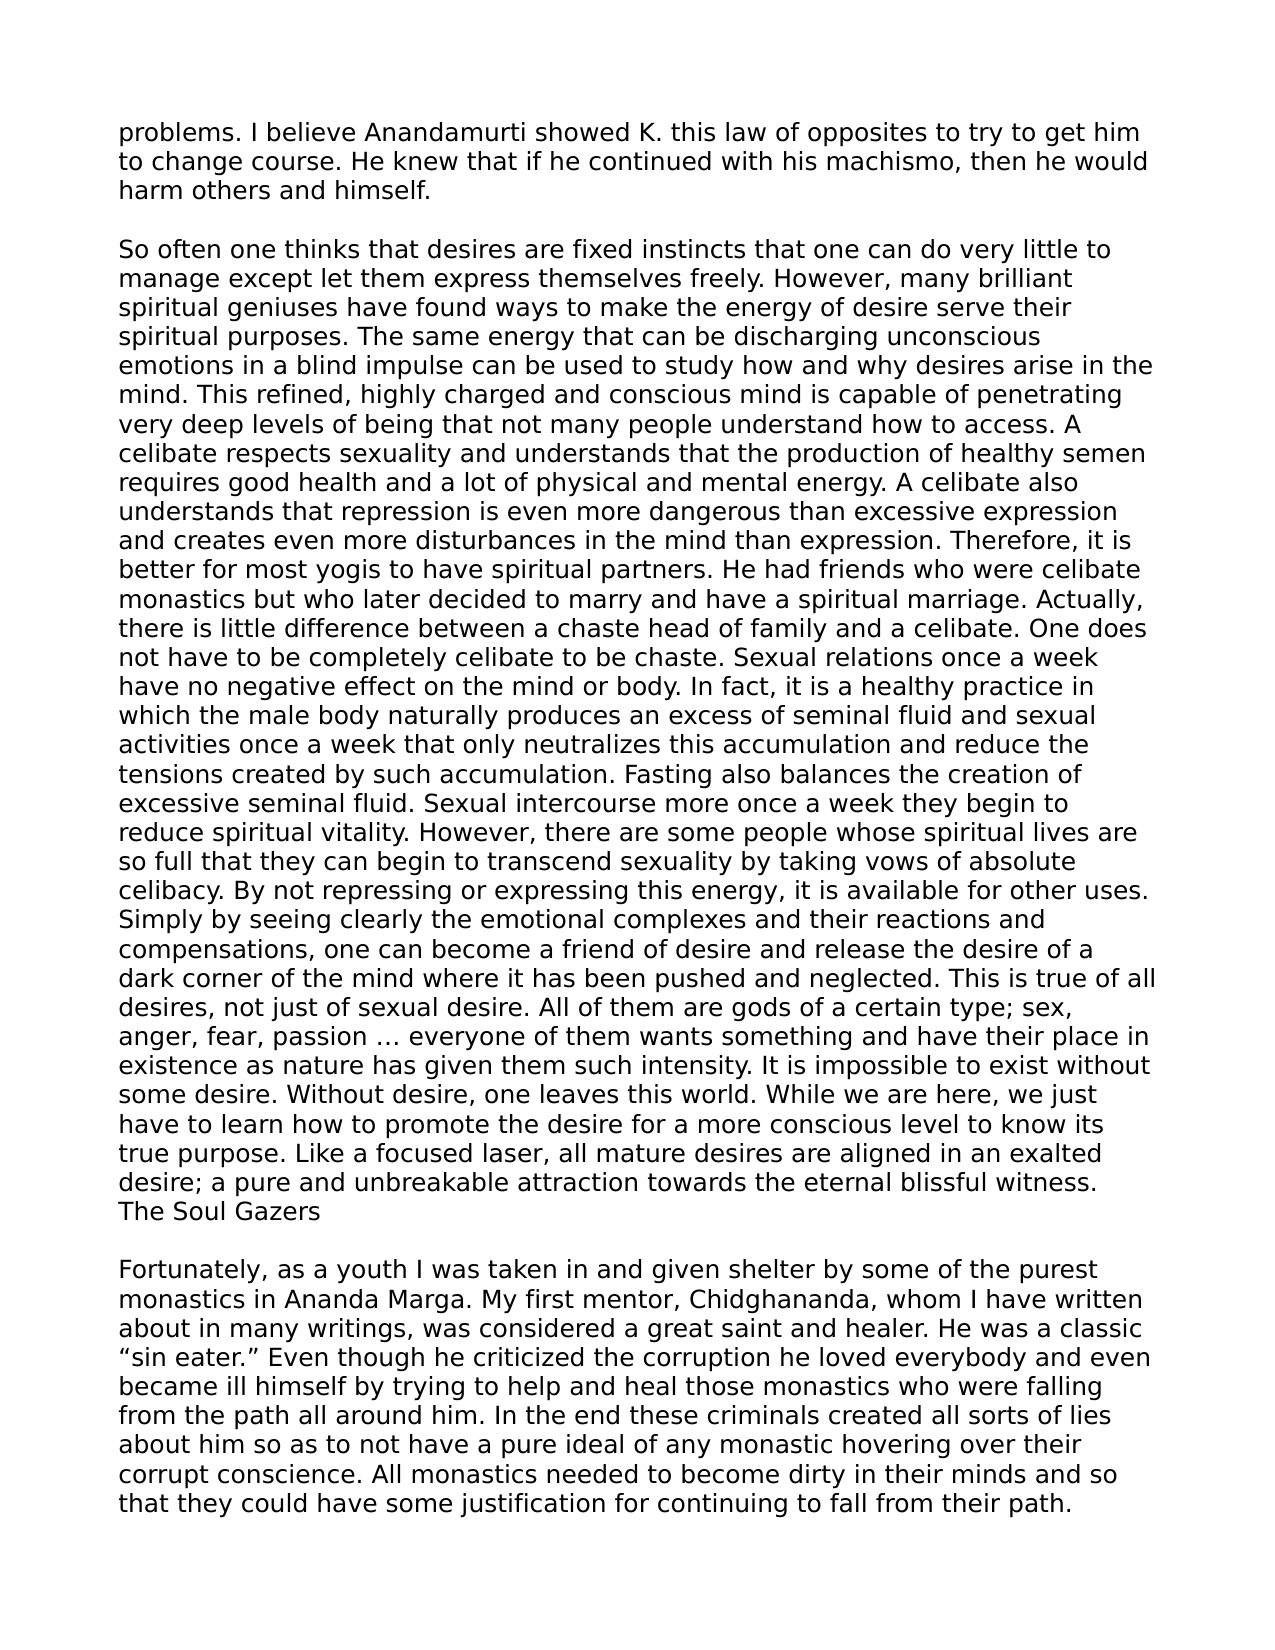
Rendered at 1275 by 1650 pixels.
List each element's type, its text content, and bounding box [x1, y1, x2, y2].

text problems. I believe Anandamurti showed K. this law of opposites to try to get him to change course. He knew that if he continued with his machismo, then he would harm others and himself. So often one thinks that desires are fixed instincts that one can do very little to manage except let them express themselves freely. However, many brilliant spiritual geniuses have found ways to make the energy of desire serve their spiritual purposes. The same energy that can be discharging unconscious emotions in a blind impulse can be used to study how and why desires arise in the mind. This refined, highly charged and conscious mind is capable of penetrating very deep levels of being that not many people understand how to access. A celibate respects sexuality and understands that the production of healthy semen requires good health and a lot of physical and mental energy. A celibate also understands that repression is even more dangerous than excessive expression and creates even more disturbances in the mind than expression. Therefore, it is better for most yogis to have spiritual partners. He had friends who were celibate monastics but who later decided to marry and have a spiritual marriage. Actually, there is little difference between a chaste head of family and a celibate. One does not have to be completely celibate to be chaste. Sexual relations once a week have no negative effect on the mind or body. In fact, it is a healthy practice in which the male body naturally produces an excess of seminal fluid and sexual activities once a week that only neutralizes this accumulation and reduce the tensions created by such accumulation. Fasting also balances the creation of excessive seminal fluid. Sexual intercourse more once a week they begin to reduce spiritual vitality. However, there are some people whose spiritual lives are so full that they can begin to transcend sexuality by taking vows of absolute celibacy. By not repressing or expressing this energy, it is available for other uses. Simply by seeing clearly the emotional complexes and their reactions and compensations, one can become a friend of desire and release the desire of a dark corner of the mind where it has been pushed and neglected. This is true of all desires, not just of sexual desire. All of them are gods of a certain type; sex, anger, fear, passion … everyone of them wants something and have their place in existence as nature has given them such intensity. It is impossible to exist without some desire. Without desire, one leaves this world. While we are here, we just have to learn how to promote the desire for a more conscious level to know its true purpose. Like a focused laser, all mature desires are aligned in an exalted desire; a pure and unbreakable attraction towards the eternal blissful witness. The Soul Gazers Fortunately, as a youth I was taken in and given shelter by some of the purest monastics in Ananda Marga. My first mentor, Chidghananda, whom I have written about in many writings, was considered a great saint and healer. He was a classic “sin eater.” Even though he criticized the corruption he loved everybody and even became ill himself by trying to help and heal those monastics who were falling from the path all around him. In the end these criminals created all sorts of lies about him so as to not have a pure ideal of any monastic hovering over their corrupt conscience. All monastics needed to become dirty in their minds and so that they could have some justification for continuing to fall from their path. [118, 118, 1157, 1518]
